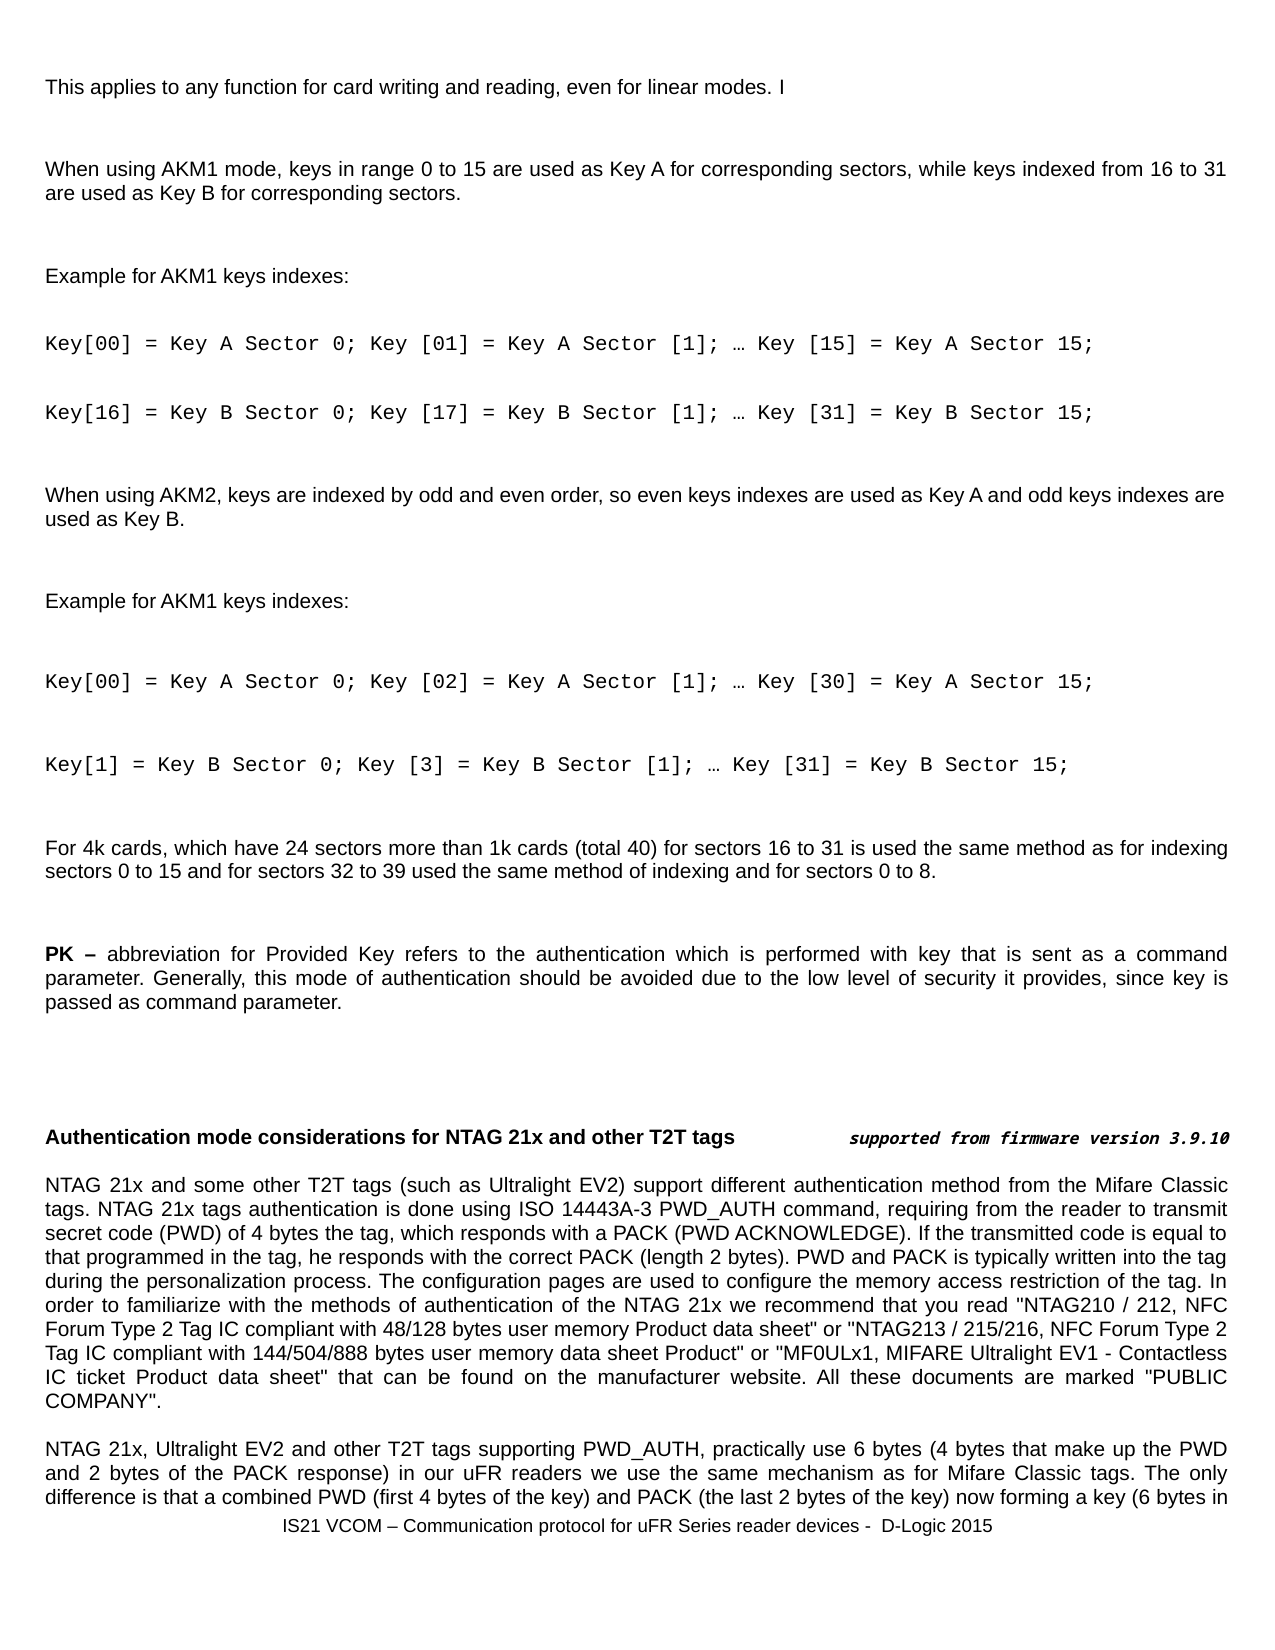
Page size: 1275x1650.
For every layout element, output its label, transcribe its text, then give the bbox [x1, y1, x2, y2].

text Example for AKM1 keys indexes: [45, 589, 1230, 613]
text Authentication mode considerations for NTAG 21x and other T2T tags supported from firmware version 3.9.10 [45, 1125, 1230, 1149]
text This applies to any function for card writing and reading, even for linear modes. I [45, 75, 1230, 99]
text When using AKM1 mode, keys in range 0 to 15 are used as Key A for corresponding sectors, while keys indexed from 16 to 31 are used as Key B for corresponding sectors. [45, 157, 1230, 205]
text Key[00] = Key A Sector 0; Key [01] = Key A Sector [1]; … Key [15] = Key A Sector 15; [45, 333, 1230, 357]
text NTAG 21x, Ultralight EV2 and other T2T tags supporting PWD_AUTH, practically use 6 bytes (4 bytes that make up the PWD and 2 bytes of the PACK response) in our uFR readers we use the same mechanism as for Mifare Classic tags. The only difference is that a combined PWD (first 4 bytes of the key) and PACK (the last 2 bytes of the key) now forming a key (6 bytes in [45, 1437, 1230, 1509]
text PK – abbreviation for Provided Key refers to the authentication which is performed with key that is sent as a command parameter. Generally, this mode of authentication should be avoided due to the low level of security it provides, since key is passed as command parameter. [45, 942, 1230, 1013]
text Example for AKM1 keys indexes: [45, 263, 1230, 287]
text For 4k cards, which have 24 sectors more than 1k cards (total 40) for sectors 16 to 31 is used the same method as for indexing sectors 0 to 15 and for sectors 32 to 39 used the same method of indexing and for sectors 0 to 8. [45, 835, 1230, 883]
text NTAG 21x and some other T2T tags (such as Ultralight EV2) support different authentication method from the Mifare Classic tags. NTAG 21x tags authentication is done using ISO 14443A-3 PWD_AUTH command, requiring from the reader to transmit secret code (PWD) of 4 bytes the tag, which responds with a PACK (PWD ACKNOWLEDGE). If the transmitted code is equal to that programmed in the tag, he responds with the correct PACK (length 2 bytes). PWD and PACK is typically written into the tag during the personalization process. The configuration pages are used to configure the memory access restriction of the tag. In order to familiarize with the methods of authentication of the NTAG 21x we recommend that you read "NTAG210 / 212, NFC Forum Type 2 Tag IC compliant with 48/128 bytes user memory Product data sheet" or "NTAG213 / 215/216, NFC Forum Type 2 Tag IC compliant with 144/504/888 bytes user memory data sheet Product" or "MF0ULx1, MIFARE Ultralight EV1 - Contactless IC ticket Product data sheet" that can be found on the manufacturer website. All these documents are marked "PUBLIC COMPANY". [45, 1173, 1230, 1413]
text Key[00] = Key A Sector 0; Key [02] = Key A Sector [1]; … Key [30] = Key A Sector 15; [45, 671, 1230, 695]
text Key[1] = Key B Sector 0; Key [3] = Key B Sector [1]; … Key [31] = Key B Sector 15; [45, 752, 1230, 778]
text Key[16] = Key B Sector 0; Key [17] = Key B Sector [1]; … Key [31] = Key B Sector 15; [45, 402, 1230, 425]
text When using AKM2, keys are indexed by odd and even order, so even keys indexes are used as Key A and odd keys indexes are used as Key B. [45, 483, 1230, 531]
